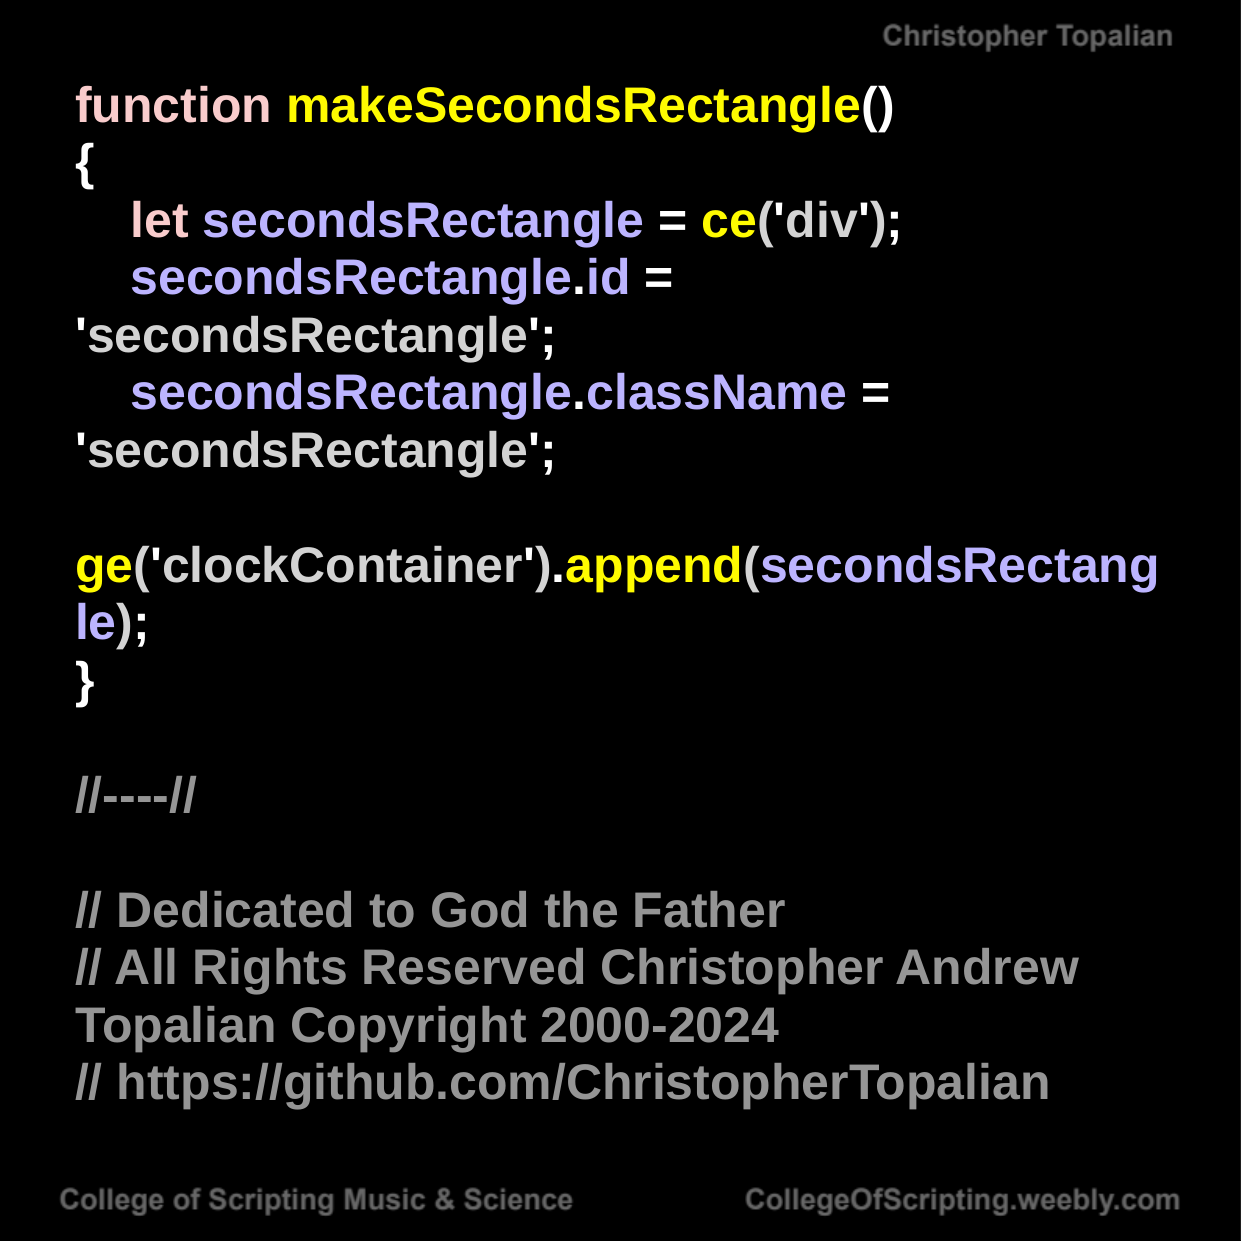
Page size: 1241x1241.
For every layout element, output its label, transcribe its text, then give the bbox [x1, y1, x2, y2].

text // Dedicated to God the Father [75, 880, 1166, 937]
text secondsRectangle.id = 'secondsRectangle'; [75, 247, 1166, 362]
text //----// [75, 765, 1166, 822]
text // https://github.com/ChristopherTopalian [75, 1052, 1166, 1110]
text secondsRectangle.className = 'secondsRectangle'; [75, 362, 1166, 477]
text let secondsRectangle = ce('div'); [75, 190, 1166, 247]
text } [75, 650, 1166, 707]
text ge('clockContainer').append(secondsRectangle); [75, 477, 1166, 650]
text { [75, 132, 1166, 190]
text function makeSecondsRectangle() [75, 75, 1166, 132]
text // All Rights Reserved Christopher Andrew Topalian Copyright 2000-2024 [75, 937, 1166, 1052]
